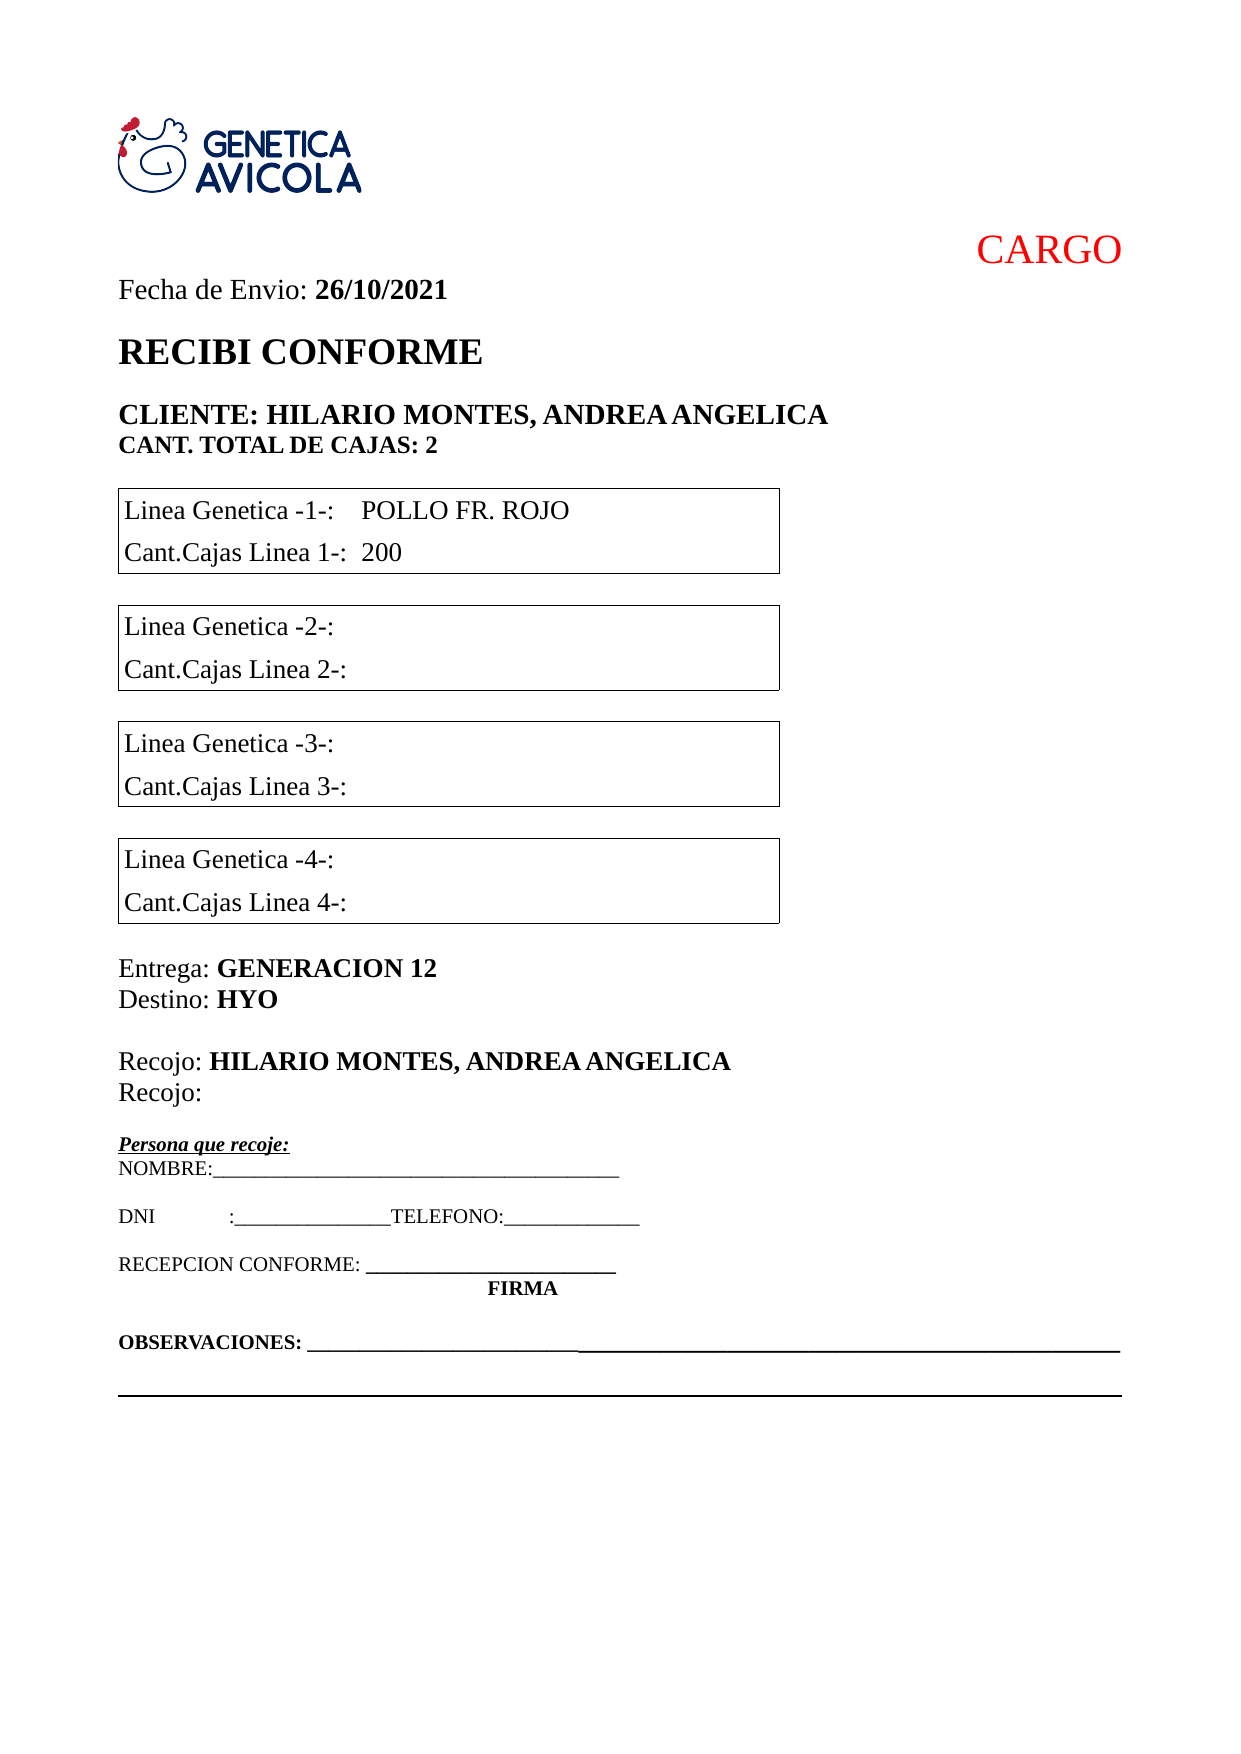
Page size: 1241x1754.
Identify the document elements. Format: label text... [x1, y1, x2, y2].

table_cell [356, 647, 779, 690]
text FIRMA [118, 1276, 1122, 1300]
table_cell [356, 606, 779, 647]
text Recojo: HILARIO MONTES, ANDREA ANGELICA [118, 1045, 1122, 1076]
table_header Linea Genetica -1-: [119, 489, 356, 531]
text DNI :_______________TELEFONO:_____________ [118, 1204, 1122, 1228]
table_cell [118, 574, 356, 604]
table_cell [356, 691, 779, 721]
text Destino: HYO [118, 983, 1122, 1014]
table_cell Cant.Cajas Linea 2-: [119, 647, 356, 690]
table_cell Cant.Cajas Linea 3-: [119, 764, 356, 806]
table_cell [356, 574, 779, 604]
text RECEPCION CONFORME: ________________________ [118, 1252, 1122, 1276]
text CARGO [118, 224, 1122, 272]
text NOMBRE:_______________________________________ [118, 1156, 1122, 1180]
text CANT. TOTAL DE CAJAS: 2 [118, 431, 1122, 459]
table_cell [356, 839, 779, 880]
table_cell [356, 807, 779, 838]
table_cell [356, 722, 779, 764]
text Entrega: GENERACION 12 [118, 952, 1122, 983]
table_cell 200 [356, 531, 779, 573]
table_cell Cant.Cajas Linea 1-: [119, 531, 356, 573]
text Recojo: [118, 1076, 1122, 1108]
table_cell Linea Genetica -3-: [119, 722, 356, 764]
table_cell Linea Genetica -2-: [119, 606, 356, 647]
text Persona que recoje: [118, 1132, 1122, 1156]
text CLIENTE: HILARIO MONTES, ANDREA ANGELICA [118, 397, 1122, 431]
table_cell [118, 691, 356, 721]
picture [117, 117, 362, 193]
table_cell Linea Genetica -4-: [119, 839, 356, 880]
text Fecha de Envio: 26/10/2021 [118, 272, 1122, 306]
table_header POLLO FR. ROJO [356, 489, 779, 531]
text RECIBI CONFORME [118, 330, 1122, 373]
table_cell Cant.Cajas Linea 4-: [119, 880, 356, 923]
table_cell [118, 807, 356, 838]
text OBSERVACIONES: __________________________________________________________________ [118, 1324, 1122, 1355]
table_cell [356, 764, 779, 806]
table_cell [356, 880, 779, 923]
